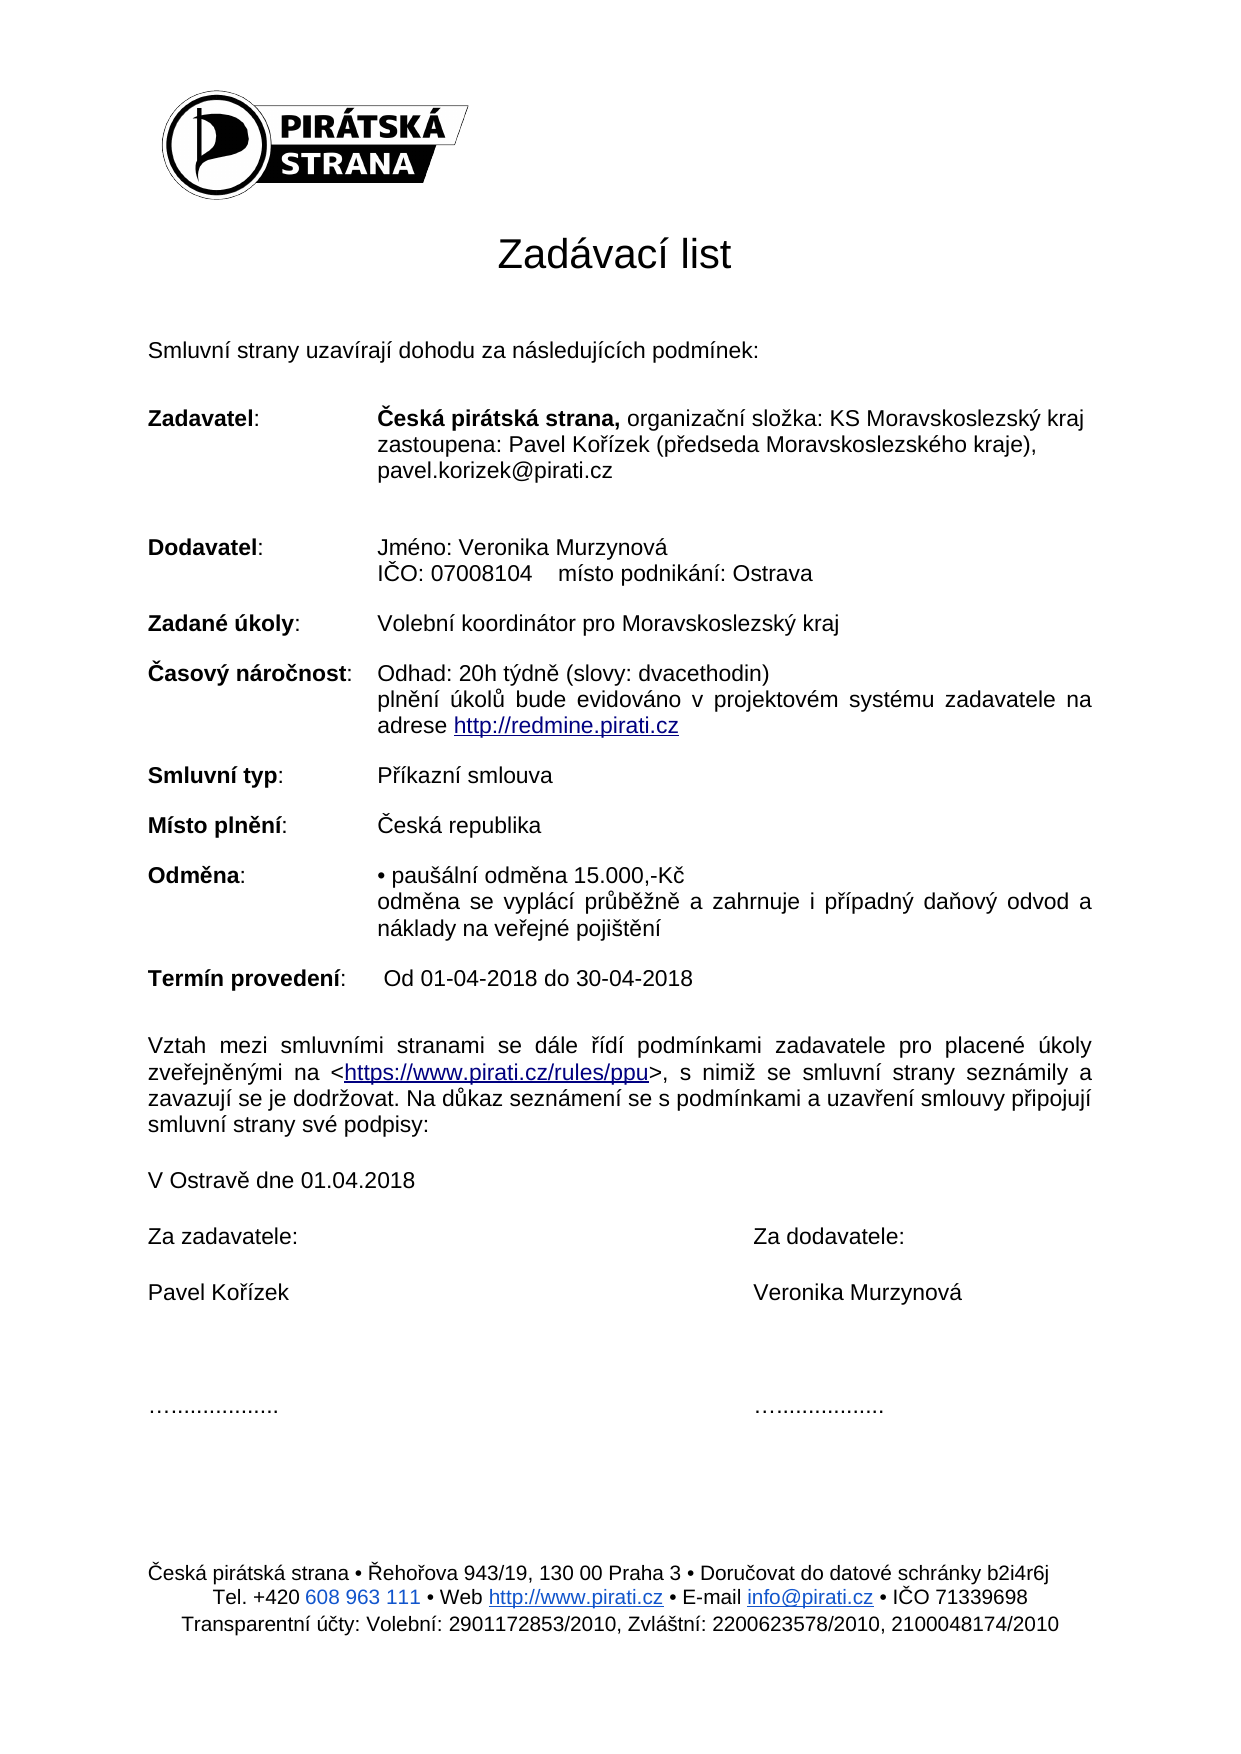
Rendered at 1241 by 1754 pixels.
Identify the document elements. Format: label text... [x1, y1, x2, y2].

table_cell Česká republika [377, 800, 1093, 850]
table_cell Od 01-04-2018 do 30-04-2018 [377, 953, 1093, 1003]
table_cell Termín provedení: [148, 953, 377, 1003]
table_cell Volební koordinátor pro Moravskoslezský kraj [377, 598, 1093, 648]
text Vztah mezi smluvními stranami se dále řídí podmínkami zadavatele pro placené úkoly zveřejněnými na <https://www.pirati.cz/rules/ppu>, s nimiž se smluvní strany seznámily a zavazují se je dodržovat. Na důkaz seznámení se s podmínkami a uzavření smlouvy připojují smluvní strany své podpisy: [148, 1032, 1093, 1138]
text V Ostravě dne 01.04.2018 [148, 1167, 1093, 1193]
table_cell Odměna: [148, 850, 377, 953]
table_cell • paušální odměna 15.000,-Kč odměna se vyplácí průběžně a zahrnuje i případný daňový odvod a náklady na veřejné pojištění [377, 850, 1093, 953]
text Za zadavatele: Za dodavatele: [148, 1223, 1093, 1249]
text Smluvní strany uzavírají dohodu za následujících podmínek: [148, 337, 1093, 363]
table_cell Zadané úkoly: [148, 598, 377, 648]
table_cell Jméno: Veronika Murzynová IČO: 07008104 místo podnikání: Ostrava [377, 522, 1093, 598]
table_cell Dodavatel: [148, 522, 377, 598]
table_cell Smluvní typ: [148, 750, 377, 800]
table_cell Odhad: 20h týdně (slovy: dvacethodin) plnění úkolů bude evidováno v projektovém systému zadavatele na adrese http://redmine.pirati.cz [377, 648, 1093, 750]
table_header Česká pirátská strana, organizační složka: KS Moravskoslezský kraj zastoupena: Pavel Kořízek (předseda Moravskoslezského kraje), pavel.korizek@pirati.cz [377, 393, 1093, 522]
picture [147, 75, 483, 214]
subtitle Zadávací list [148, 230, 1093, 278]
text Pavel Kořízek Veronika Murzynová [148, 1279, 1093, 1305]
table_cell Místo plnění: [148, 800, 377, 850]
table_cell Příkazní smlouva [377, 750, 1093, 800]
text …................. …................. [148, 1392, 1093, 1418]
table_cell Časový náročnost: [148, 648, 377, 750]
table_header Zadavatel: [148, 393, 377, 522]
